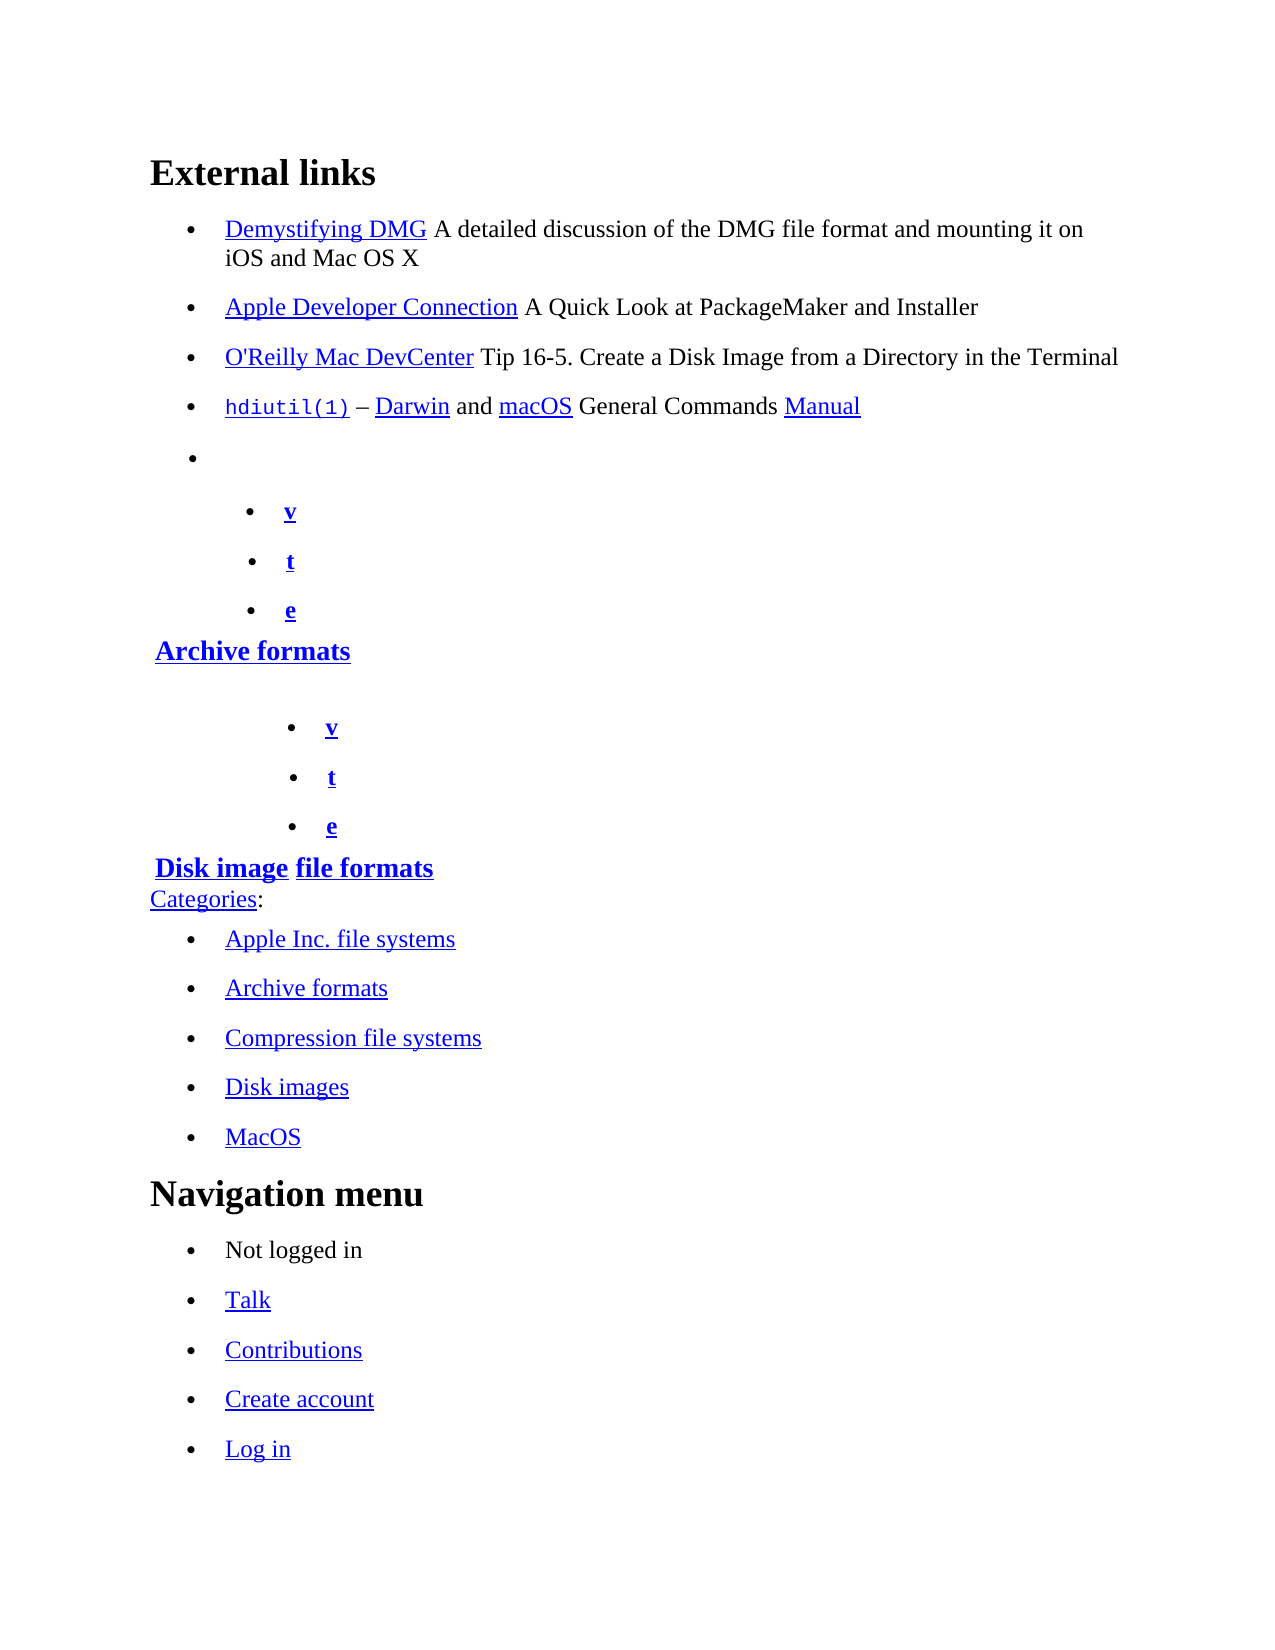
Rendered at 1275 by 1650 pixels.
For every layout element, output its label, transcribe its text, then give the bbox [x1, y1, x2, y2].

list Disk images [187, 1072, 1125, 1101]
list Apple Developer Connection A Quick Look at PackageMaker and Installer [187, 292, 1125, 321]
list Log in [187, 1434, 1125, 1463]
list Apple Inc. file systems [187, 924, 1125, 952]
table_cell v t e Archive formats [150, 484, 355, 668]
table_header [150, 669, 433, 700]
list Not logged in [187, 1236, 1125, 1264]
table_header [150, 431, 351, 484]
table_header [351, 431, 355, 484]
text External links [150, 150, 1125, 193]
list Create account [187, 1384, 1125, 1413]
list Archive formats [187, 973, 1125, 1002]
list Talk [187, 1285, 1125, 1314]
text Categories: [150, 884, 1125, 913]
table_cell v t e Disk image file formats [150, 700, 438, 884]
table_header [434, 669, 438, 700]
list Compression file systems [187, 1023, 1125, 1052]
list Contributions [187, 1335, 1125, 1363]
text Navigation menu [150, 1172, 1125, 1215]
list MacOS [187, 1122, 1125, 1151]
list Demystifying DMG A detailed discussion of the DMG file format and mounting it on iOS and Mac OS X [187, 214, 1125, 271]
list O'Reilly Mac DevCenter Tip 16-5. Create a Disk Image from a Directory in the Terminal [187, 342, 1125, 371]
list hdiutil(1) – Darwin and macOS General Commands Manual [187, 391, 1125, 421]
